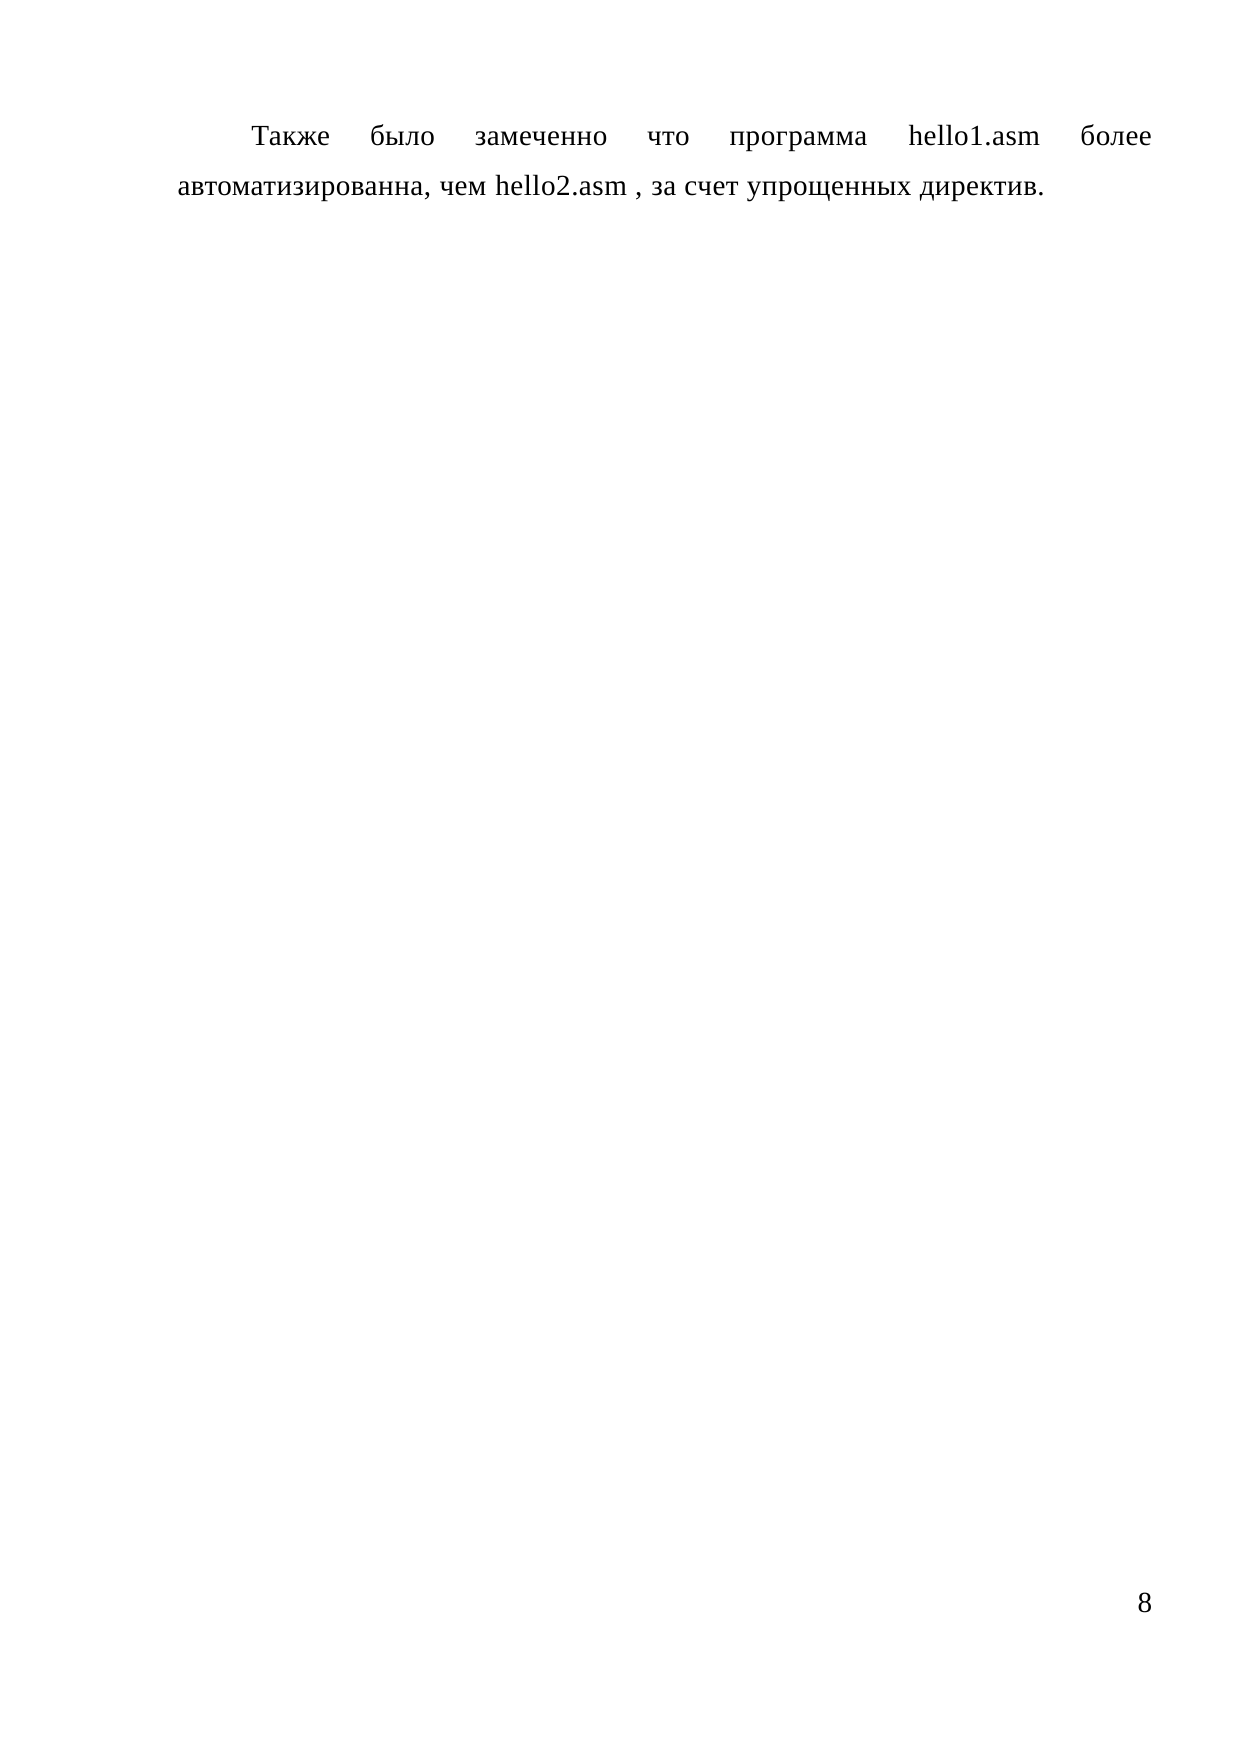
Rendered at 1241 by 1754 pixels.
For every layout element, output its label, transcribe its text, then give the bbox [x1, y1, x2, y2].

text Также было замеченно что программа hello1.asm более автоматизированна, чем hello2.asm , за счет упрощенных директив. [177, 118, 1152, 202]
